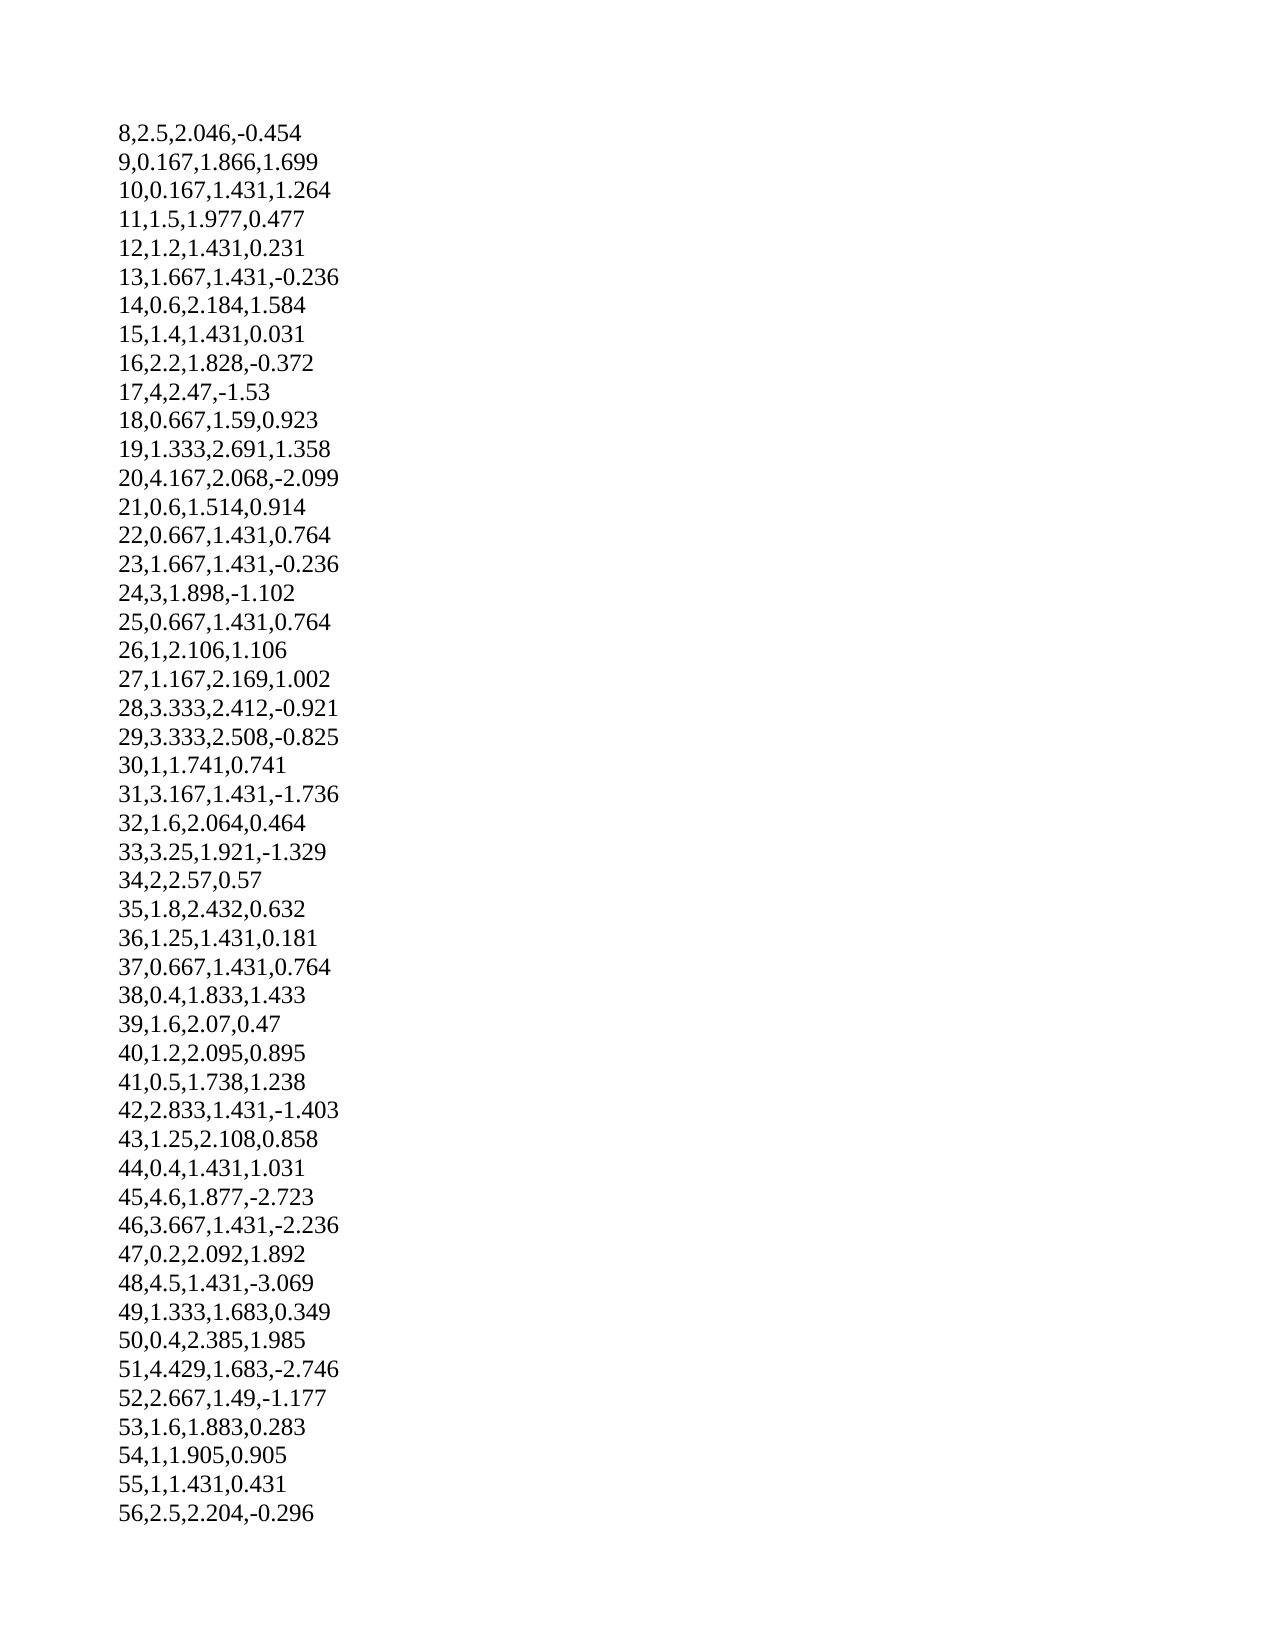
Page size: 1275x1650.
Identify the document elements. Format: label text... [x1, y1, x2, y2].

text 17,4,2.47,-1.53 [118, 377, 1157, 406]
text 11,1.5,1.977,0.477 [118, 204, 1157, 233]
text 24,3,1.898,-1.102 [118, 578, 1157, 607]
text 40,1.2,2.095,0.895 [118, 1038, 1157, 1067]
text 15,1.4,1.431,0.031 [118, 319, 1157, 348]
text 56,2.5,2.204,-0.296 [118, 1498, 1157, 1527]
text 49,1.333,1.683,0.349 [118, 1297, 1157, 1326]
text 13,1.667,1.431,-0.236 [118, 262, 1157, 291]
text 10,0.167,1.431,1.264 [118, 176, 1157, 204]
text 22,0.667,1.431,0.764 [118, 521, 1157, 549]
text 42,2.833,1.431,-1.403 [118, 1096, 1157, 1124]
text 47,0.2,2.092,1.892 [118, 1239, 1157, 1268]
text 21,0.6,1.514,0.914 [118, 492, 1157, 521]
text 37,0.667,1.431,0.764 [118, 952, 1157, 981]
text 8,2.5,2.046,-0.454 [118, 118, 1157, 147]
text 23,1.667,1.431,-0.236 [118, 549, 1157, 578]
text 31,3.167,1.431,-1.736 [118, 779, 1157, 808]
text 35,1.8,2.432,0.632 [118, 894, 1157, 923]
text 19,1.333,2.691,1.358 [118, 434, 1157, 463]
text 45,4.6,1.877,-2.723 [118, 1182, 1157, 1211]
text 52,2.667,1.49,-1.177 [118, 1383, 1157, 1412]
text 29,3.333,2.508,-0.825 [118, 722, 1157, 751]
text 27,1.167,2.169,1.002 [118, 664, 1157, 693]
text 53,1.6,1.883,0.283 [118, 1412, 1157, 1441]
text 9,0.167,1.866,1.699 [118, 147, 1157, 176]
text 36,1.25,1.431,0.181 [118, 923, 1157, 952]
text 39,1.6,2.07,0.47 [118, 1009, 1157, 1038]
text 12,1.2,1.431,0.231 [118, 233, 1157, 262]
text 28,3.333,2.412,-0.921 [118, 693, 1157, 722]
text 54,1,1.905,0.905 [118, 1441, 1157, 1469]
text 50,0.4,2.385,1.985 [118, 1326, 1157, 1354]
text 25,0.667,1.431,0.764 [118, 607, 1157, 636]
text 38,0.4,1.833,1.433 [118, 981, 1157, 1009]
text 43,1.25,2.108,0.858 [118, 1124, 1157, 1153]
text 33,3.25,1.921,-1.329 [118, 837, 1157, 866]
text 16,2.2,1.828,-0.372 [118, 348, 1157, 377]
text 32,1.6,2.064,0.464 [118, 808, 1157, 837]
text 44,0.4,1.431,1.031 [118, 1153, 1157, 1182]
text 55,1,1.431,0.431 [118, 1469, 1157, 1498]
text 46,3.667,1.431,-2.236 [118, 1211, 1157, 1239]
text 34,2,2.57,0.57 [118, 866, 1157, 894]
text 48,4.5,1.431,-3.069 [118, 1268, 1157, 1297]
text 41,0.5,1.738,1.238 [118, 1067, 1157, 1096]
text 20,4.167,2.068,-2.099 [118, 463, 1157, 492]
text 18,0.667,1.59,0.923 [118, 406, 1157, 434]
text 30,1,1.741,0.741 [118, 751, 1157, 779]
text 26,1,2.106,1.106 [118, 636, 1157, 664]
text 14,0.6,2.184,1.584 [118, 291, 1157, 319]
text 51,4.429,1.683,-2.746 [118, 1354, 1157, 1383]
